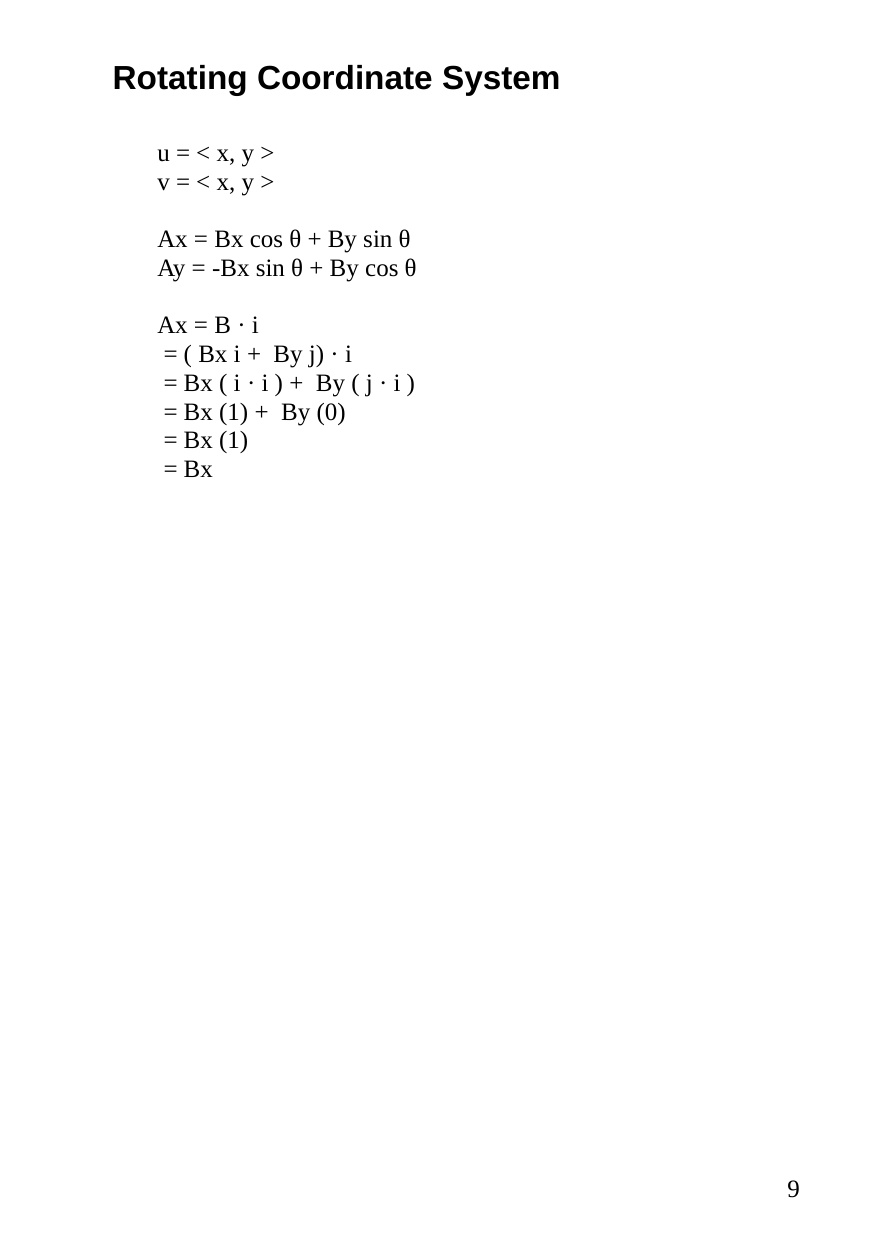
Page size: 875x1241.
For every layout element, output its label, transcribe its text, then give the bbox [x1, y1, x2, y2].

table_cell = Bx (1) [154, 426, 793, 454]
table_cell [109, 253, 154, 282]
table_cell [109, 397, 154, 426]
table_header [109, 138, 154, 167]
table_cell [109, 311, 154, 339]
table_cell [109, 224, 154, 253]
table_cell [109, 368, 154, 397]
table_cell = ( Bx i + By j) · i [154, 339, 793, 368]
table_cell = Bx [154, 454, 793, 483]
table_cell = Bx (1) + By (0) [154, 397, 793, 426]
table_cell [109, 454, 154, 483]
table_cell v = < x, y > [154, 167, 793, 196]
table_cell [109, 483, 154, 512]
table_cell [109, 282, 154, 311]
table_cell [154, 196, 793, 224]
table_cell Ay = -Bx sin θ + By cos θ [154, 253, 793, 282]
table_cell [109, 167, 154, 196]
table_cell [154, 282, 793, 311]
table_cell Ax = Bx cos θ + By sin θ [154, 224, 793, 253]
subtitle Rotating Coordinate System [112, 58, 799, 97]
table_cell = Bx ( i · i ) + By ( j · i ) [154, 368, 793, 397]
table_header u = < x, y > [154, 138, 793, 167]
table_cell Ax = B · i [154, 311, 793, 339]
table_cell [109, 339, 154, 368]
table_cell [109, 426, 154, 454]
table_cell [109, 196, 154, 224]
table_cell [154, 483, 793, 512]
